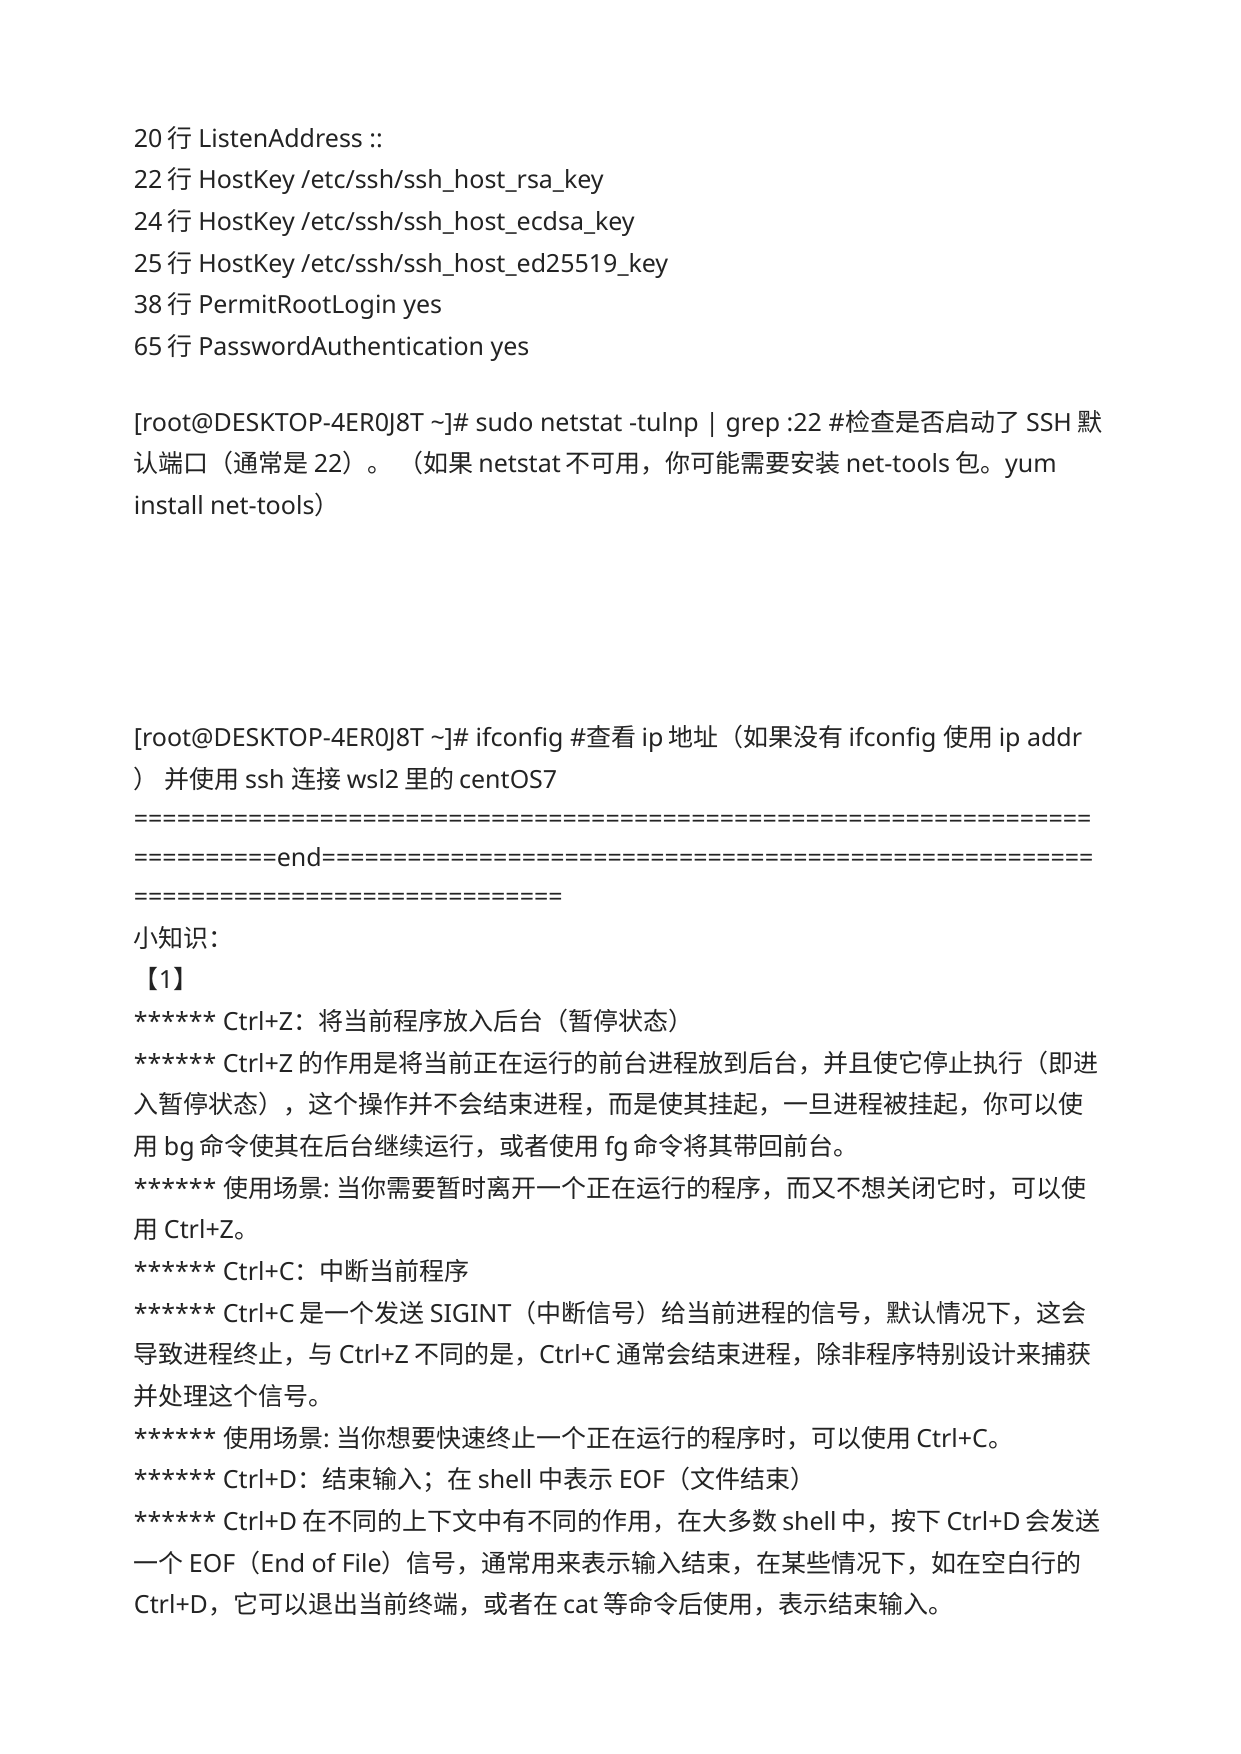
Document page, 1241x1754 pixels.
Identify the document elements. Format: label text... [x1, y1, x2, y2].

text [root@DESKTOP-4ER0J8T ~]# ifconfig #查看ip地址（如果没有ifconfig 使用 ip addr ） 并使用 ssh 连接 wsl2里的centOS7 =============================================================================end==================================================================================== 小知识： 【1】 ****** Ctrl+Z：将当前程序放入后台（暂停状态） ****** Ctrl+Z的作用是将当前正在运行的前台进程放到后台，并且使它停止执行（即进入暂停状态），这个操作并不会结束进程，而是使其挂起，一旦进程被挂起，你可以使用bg命令使其在后台继续运行，或者使用fg命令将其带回前台。 ****** 使用场景: 当你需要暂时离开一个正在运行的程序，而又不想关闭它时，可以使用Ctrl+Z。 ****** Ctrl+C：中断当前程序 ****** Ctrl+C是一个发送SIGINT（中断信号）给当前进程的信号，默认情况下，这会导致进程终止，与Ctrl+Z不同的是，Ctrl+C通常会结束进程，除非程序特别设计来捕获并处理这个信号。 ****** 使用场景: 当你想要快速终止一个正在运行的程序时，可以使用Ctrl+C。 ****** Ctrl+D：结束输入；在 shell 中表示EOF（文件结束） ****** Ctrl+D在不同的上下文中有不同的作用，在大多数shell中，按下Ctrl+D会发送一个EOF（End of File）信号，通常用来表示输入结束，在某些情况下，如在空白行的Ctrl+D，它可以退出当前终端，或者在cat等命令后使用，表示结束输入。 [134, 717, 1106, 1621]
text 20行 ListenAddress :: 22行 HostKey /etc/ssh/ssh_host_rsa_key 24行 HostKey /etc/ssh/ssh_host_ecdsa_key 25行 HostKey /etc/ssh/ssh_host_ed25519_key 38行 PermitRootLogin yes 65行 PasswordAuthentication yes [root@DESKTOP-4ER0J8T ~]# sudo netstat -tulnp | grep :22 #检查是否启动了 SSH默认端口（通常是22）。 （如果netstat不可用，你可能需要安装net-tools包。yum install net-tools） [134, 118, 1106, 522]
